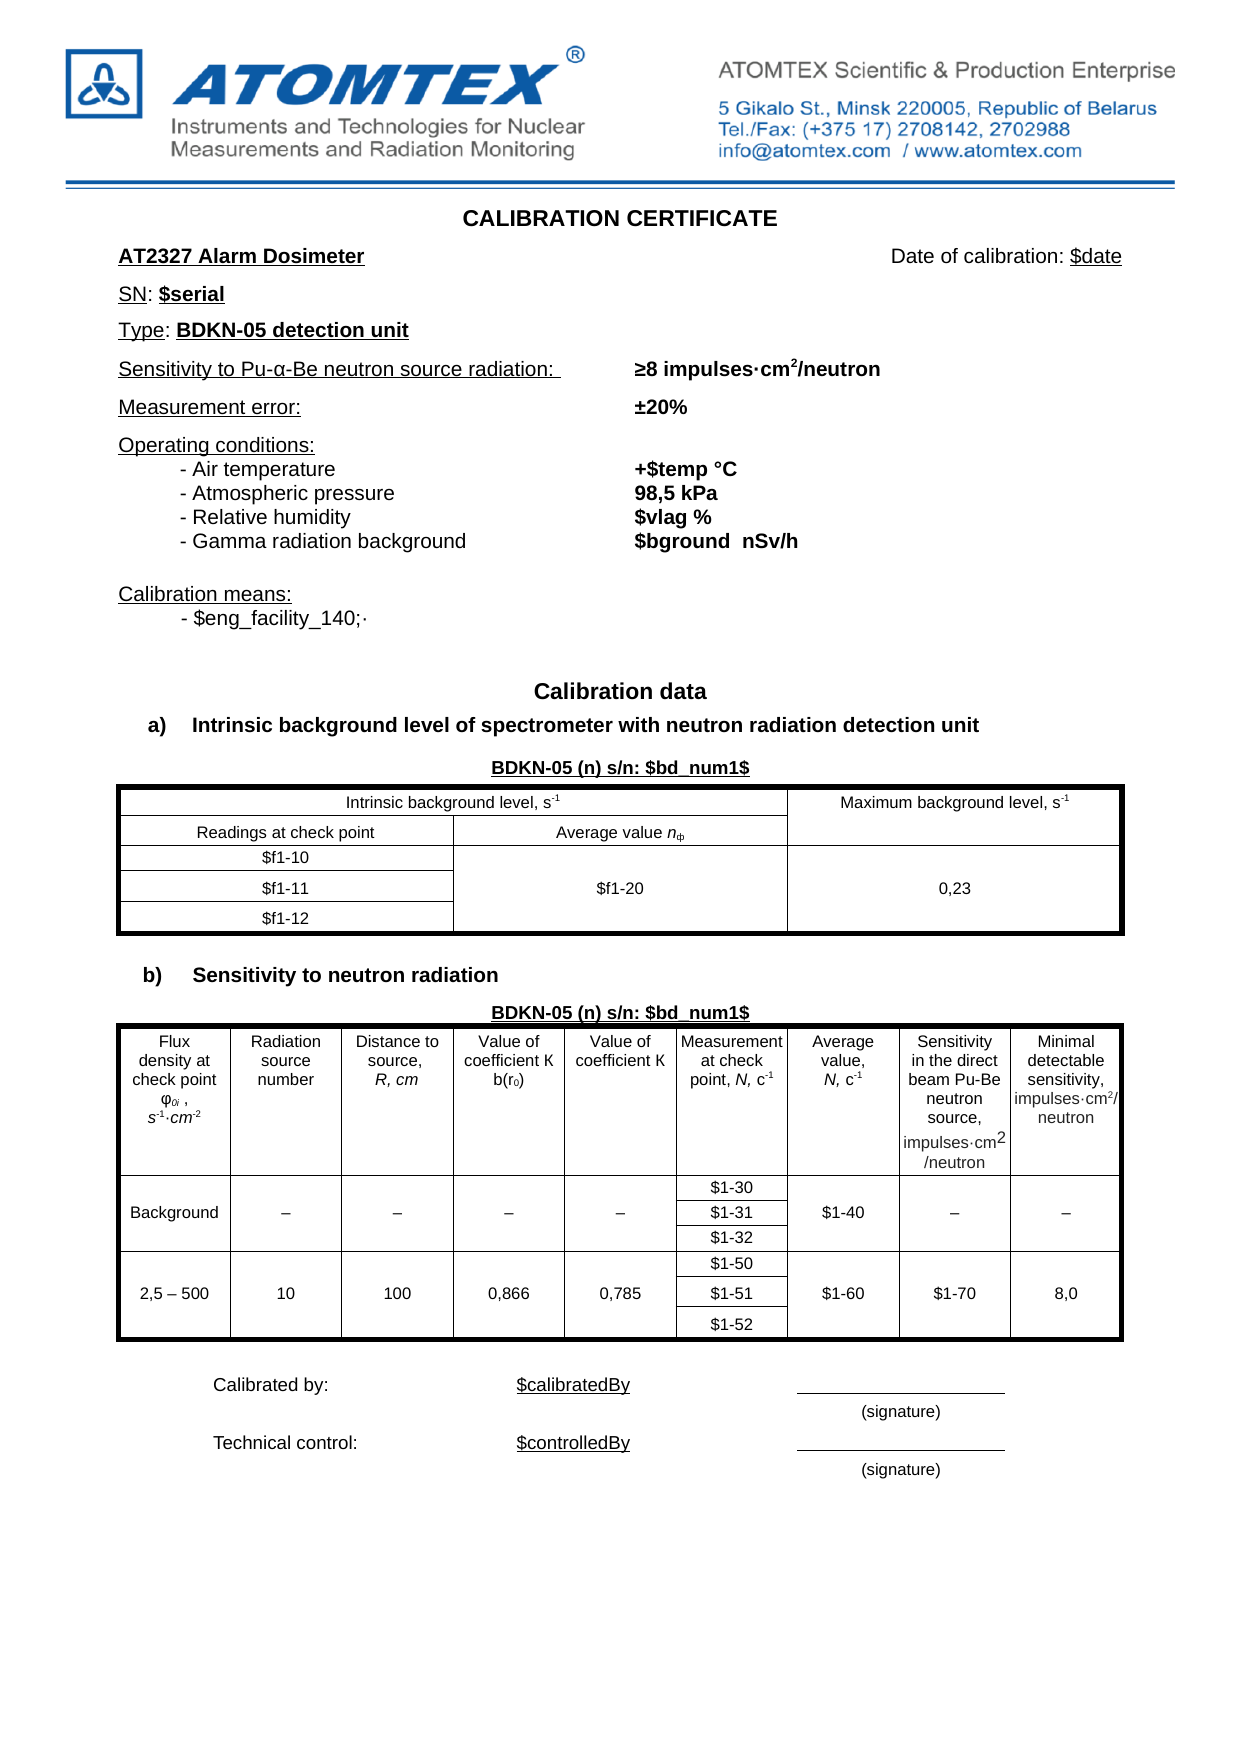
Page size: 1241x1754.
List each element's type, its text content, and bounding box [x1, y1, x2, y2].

text - $eng_facility_140;· [123, 606, 1122, 629]
text CALIBRATION CERTIFICATE [118, 206, 1122, 231]
table_cell $1-51 [677, 1277, 787, 1306]
table_cell – [900, 1176, 1010, 1251]
text - Relative humidity $vlag % [179, 505, 1122, 529]
text - Atmospheric pressure 98,5 kPa [179, 481, 1122, 505]
table_cell (signature) [771, 1456, 1030, 1484]
text AT2327 Alarm Dosimeter Date of calibration: $date [118, 244, 1122, 268]
table_cell 10 [231, 1252, 341, 1337]
table_cell $1-31 [677, 1201, 787, 1225]
table_header [771, 1369, 1030, 1399]
text Type: BDKN-05 detection unit [118, 318, 1122, 342]
table_cell – [454, 1176, 564, 1251]
table_cell Maximum background level, s-1 [788, 790, 1119, 845]
table_cell 0,785 [565, 1252, 676, 1337]
table_cell $1-32 [677, 1226, 787, 1251]
table_cell [771, 1426, 1030, 1456]
table_cell 100 [342, 1252, 453, 1337]
table_cell Sensitivity in the direct beam Pu-Be neutron source, impulses·cm2/neutron [900, 1029, 1010, 1174]
text - Gamma radiation background $bground nSv/h [179, 529, 1122, 553]
table_cell 0,23 [788, 846, 1119, 931]
table_cell 2,5 – 500 [121, 1252, 230, 1337]
table_cell $1-40 [788, 1176, 899, 1251]
table_cell – [1011, 1176, 1119, 1251]
table_cell $f1-20 [454, 846, 787, 931]
table_header BDKN-05 (n) s/n: $bd_num1$ [118, 751, 1122, 784]
table_cell Value of coefficient К [565, 1029, 676, 1174]
table_cell – [231, 1176, 341, 1251]
table_cell Background [121, 1176, 230, 1251]
table_cell $1-50 [677, 1252, 787, 1276]
text Operating conditions: [118, 433, 1122, 457]
table_cell $1-30 [677, 1176, 787, 1200]
table_cell [514, 1399, 771, 1426]
table_header b) Sensitivity to neutron radiation BDKN-05 (n) s/n: $bd_num1$ [119, 963, 1122, 1023]
table_cell $1-52 [677, 1307, 787, 1337]
text - Air temperature +$temp °C [179, 457, 1122, 481]
table_cell [210, 1456, 513, 1484]
table_cell 0,866 [454, 1252, 564, 1337]
table_cell Intrinsic background level, s-1 [121, 790, 787, 815]
table_cell $1-70 [900, 1252, 1010, 1337]
table_header Calibrated by: [210, 1369, 513, 1399]
table_cell Flux density at check point φ0i , s-1·cm-2 [121, 1029, 230, 1174]
table_cell $1-60 [788, 1252, 899, 1337]
table_cell Radiation source number [231, 1029, 341, 1174]
table_cell – [565, 1176, 676, 1251]
table_cell 8,0 [1011, 1252, 1119, 1337]
table_cell $f1-11 [121, 871, 453, 901]
table_cell Average value, N, с-1 [788, 1029, 899, 1174]
table_cell – [342, 1176, 453, 1251]
text Calibration data [118, 678, 1122, 704]
text SN: $serial [118, 282, 1122, 306]
table_cell Measurement at check point, N, с-1 [677, 1029, 787, 1174]
table_cell [514, 1456, 771, 1484]
text Calibration means: [118, 582, 1122, 606]
table_cell Technical control: [210, 1426, 513, 1456]
table_cell $f1-12 [121, 902, 453, 931]
text Sensitivity to Pu-α-Be neutron source radiation: ≥8 impulses·cm2/neutron [118, 356, 1122, 380]
table_cell (signature) [771, 1399, 1030, 1426]
table_cell Distance to source, R, сm [342, 1029, 453, 1174]
table_header $calibratedBy [514, 1369, 771, 1399]
table_cell Readings at check point [121, 816, 453, 845]
text Measurement error: ±20% [118, 395, 1122, 419]
text a) Intrinsic background level of spectrometer with neutron radiation detection unit [118, 713, 1122, 737]
table_cell $f1-10 [121, 846, 453, 870]
table_cell Average value nф [454, 816, 787, 845]
table_cell $controlledBy [514, 1426, 771, 1456]
table_cell Minimal detectable sensitivity, impulses·cm2/neutron [1011, 1029, 1119, 1174]
table_cell Value of coefficient К b(r0) [454, 1029, 564, 1174]
table_cell [210, 1399, 513, 1426]
